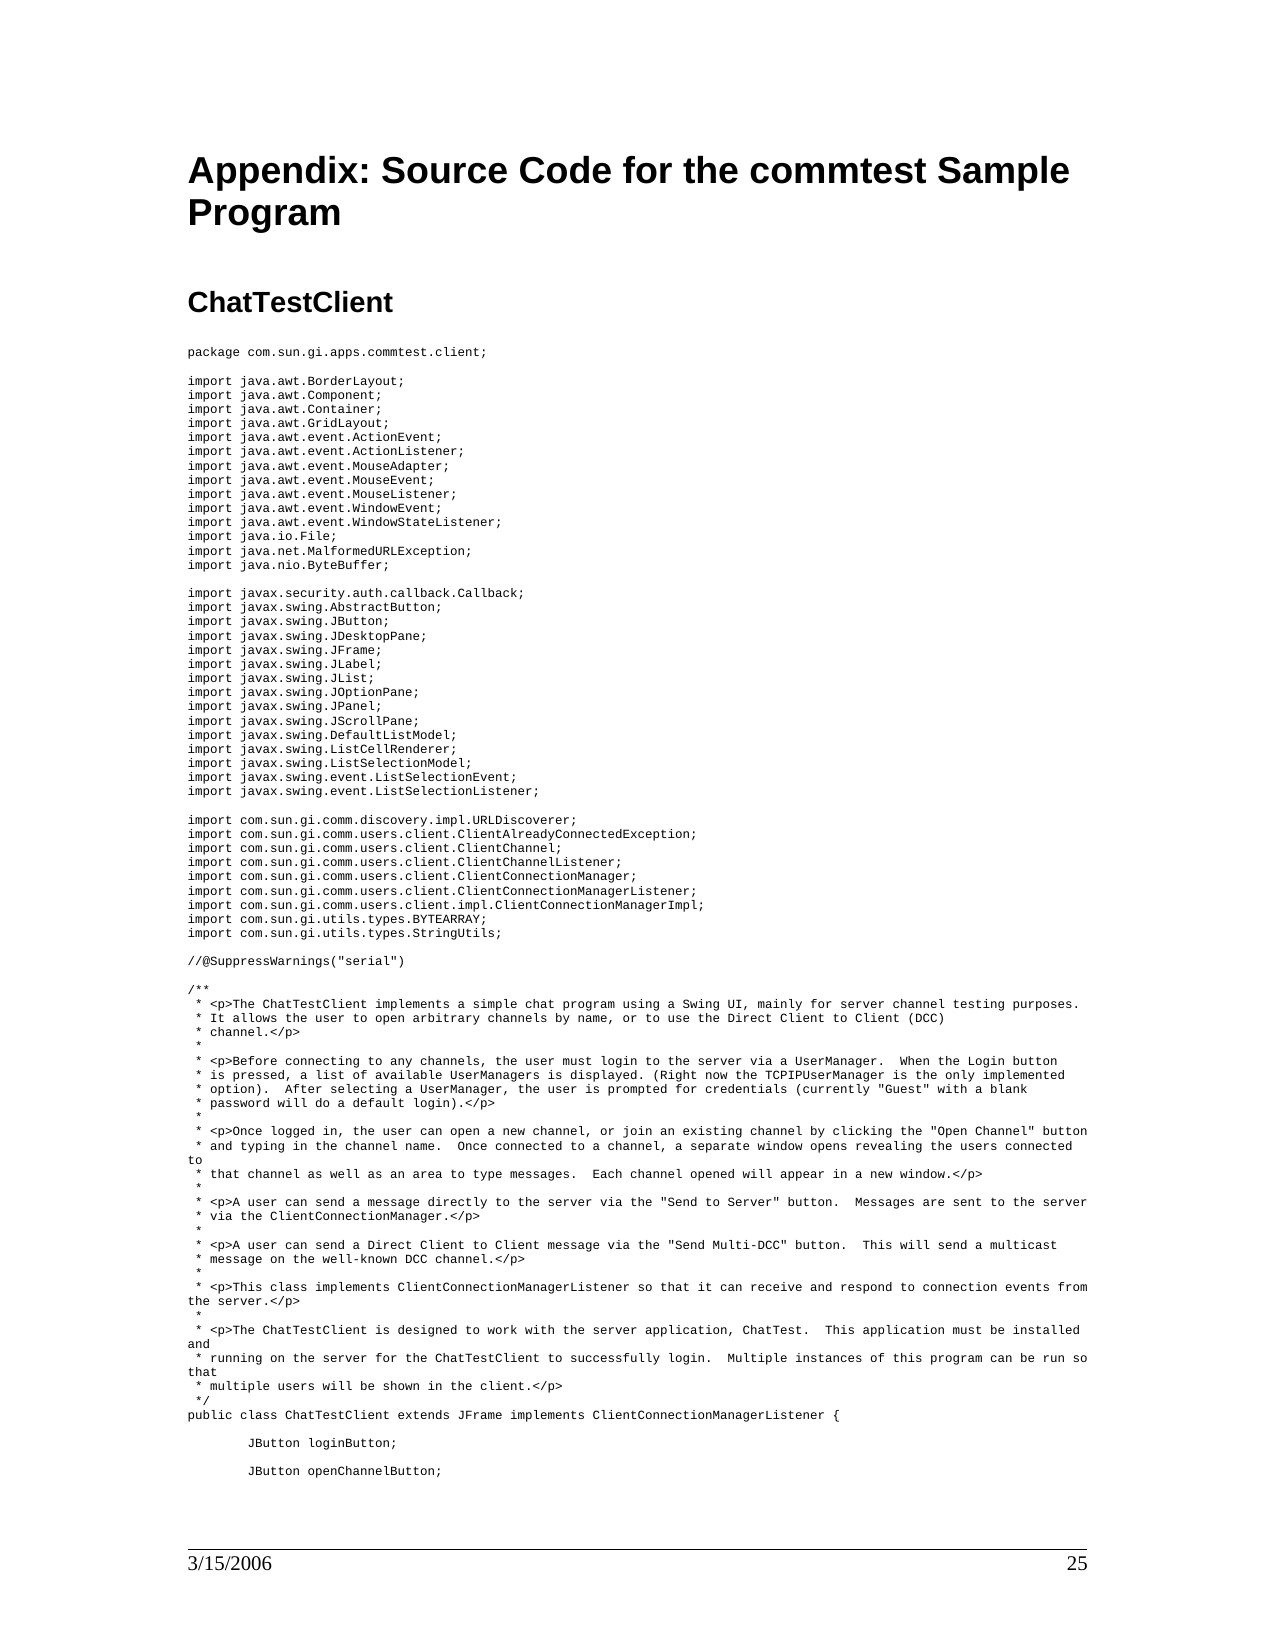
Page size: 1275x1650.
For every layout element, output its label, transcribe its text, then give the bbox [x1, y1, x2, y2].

text * <p>Before connecting to any channels, the user must login to the server via a UserManager. When the Login button [187, 1054, 1087, 1069]
text import java.awt.event.ActionEvent; [187, 431, 1087, 445]
subtitle ChatTestClient [187, 275, 1087, 321]
text import javax.swing.ListCellRenderer; [187, 743, 1087, 757]
text import java.awt.event.MouseAdapter; [187, 459, 1087, 474]
text import java.nio.ByteBuffer; [187, 559, 1087, 573]
text * that channel as well as an area to type messages. Each channel opened will appear in a new window.</p> [187, 1168, 1087, 1182]
text * via the ClientConnectionManager.</p> [187, 1210, 1087, 1224]
text * <p>The ChatTestClient implements a simple chat program using a Swing UI, mainly for server channel testing purposes. [187, 998, 1087, 1012]
text * <p>This class implements ClientConnectionManagerListener so that it can receive and respond to connection events from the server.</p> [187, 1281, 1087, 1309]
text * It allows the user to open arbitrary channels by name, or to use the Direct Client to Client (DCC) [187, 1012, 1087, 1026]
text import javax.swing.AbstractButton; [187, 601, 1087, 615]
text import com.sun.gi.comm.users.client.ClientChannelListener; [187, 856, 1087, 870]
text * [187, 1224, 1087, 1239]
text import java.net.MalformedURLException; [187, 544, 1087, 559]
text * message on the well-known DCC channel.</p> [187, 1253, 1087, 1267]
text import java.awt.Component; [187, 389, 1087, 403]
text import java.awt.Container; [187, 403, 1087, 417]
text import javax.security.auth.callback.Callback; [187, 587, 1087, 601]
text * [187, 1040, 1087, 1054]
text import com.sun.gi.comm.users.client.ClientConnectionManager; [187, 870, 1087, 884]
text */ [187, 1394, 1087, 1409]
text import com.sun.gi.comm.discovery.impl.URLDiscoverer; [187, 814, 1087, 828]
text public class ChatTestClient extends JFrame implements ClientConnectionManagerListener { [187, 1409, 1087, 1423]
text JButton loginButton; [187, 1437, 1087, 1451]
text * [187, 1182, 1087, 1196]
text * and typing in the channel name. Once connected to a channel, a separate window opens revealing the users connected to [187, 1139, 1087, 1168]
text import javax.swing.JList; [187, 672, 1087, 686]
text import javax.swing.JButton; [187, 615, 1087, 629]
text import javax.swing.JPanel; [187, 700, 1087, 714]
text * option). After selecting a UserManager, the user is prompted for credentials (currently "Guest" with a blank [187, 1083, 1087, 1097]
text import java.awt.event.MouseEvent; [187, 474, 1087, 488]
text import com.sun.gi.utils.types.StringUtils; [187, 927, 1087, 941]
text import com.sun.gi.comm.users.client.ClientChannel; [187, 842, 1087, 856]
text JButton openChannelButton; [187, 1465, 1087, 1479]
text * <p>A user can send a message directly to the server via the "Send to Server" button. Messages are sent to the server [187, 1196, 1087, 1210]
text //@SuppressWarnings("serial") [187, 955, 1087, 969]
text import java.awt.BorderLayout; [187, 374, 1087, 389]
text package com.sun.gi.apps.commtest.client; [187, 346, 1087, 360]
text import javax.swing.DefaultListModel; [187, 729, 1087, 743]
text import java.awt.event.MouseListener; [187, 488, 1087, 502]
text import java.io.File; [187, 530, 1087, 544]
text import java.awt.event.ActionListener; [187, 445, 1087, 459]
text * [187, 1267, 1087, 1281]
text import javax.swing.event.ListSelectionEvent; [187, 771, 1087, 785]
text import javax.swing.event.ListSelectionListener; [187, 785, 1087, 799]
text import javax.swing.JFrame; [187, 644, 1087, 658]
text * running on the server for the ChatTestClient to successfully login. Multiple instances of this program can be run so that [187, 1352, 1087, 1380]
text import com.sun.gi.comm.users.client.impl.ClientConnectionManagerImpl; [187, 899, 1087, 913]
subtitle Appendix: Source Code for the commtest Sample Program [187, 150, 1087, 234]
text import com.sun.gi.utils.types.BYTEARRAY; [187, 913, 1087, 927]
text * [187, 1111, 1087, 1125]
text import java.awt.event.WindowStateListener; [187, 516, 1087, 530]
text import javax.swing.JLabel; [187, 658, 1087, 672]
text import javax.swing.ListSelectionModel; [187, 757, 1087, 771]
text * <p>The ChatTestClient is designed to work with the server application, ChatTest. This application must be installed and [187, 1324, 1087, 1352]
text import javax.swing.JDesktopPane; [187, 629, 1087, 644]
text import javax.swing.JScrollPane; [187, 714, 1087, 729]
text * password will do a default login).</p> [187, 1097, 1087, 1111]
text * is pressed, a list of available UserManagers is displayed. (Right now the TCPIPUserManager is the only implemented [187, 1069, 1087, 1083]
text * multiple users will be shown in the client.</p> [187, 1380, 1087, 1394]
text import com.sun.gi.comm.users.client.ClientConnectionManagerListener; [187, 884, 1087, 899]
text import java.awt.event.WindowEvent; [187, 502, 1087, 516]
text * <p>A user can send a Direct Client to Client message via the "Send Multi-DCC" button. This will send a multicast [187, 1239, 1087, 1253]
text import javax.swing.JOptionPane; [187, 686, 1087, 700]
text * <p>Once logged in, the user can open a new channel, or join an existing channel by clicking the "Open Channel" button [187, 1125, 1087, 1139]
text * channel.</p> [187, 1026, 1087, 1040]
text /** [187, 984, 1087, 998]
text import com.sun.gi.comm.users.client.ClientAlreadyConnectedException; [187, 828, 1087, 842]
text * [187, 1309, 1087, 1324]
text import java.awt.GridLayout; [187, 417, 1087, 431]
